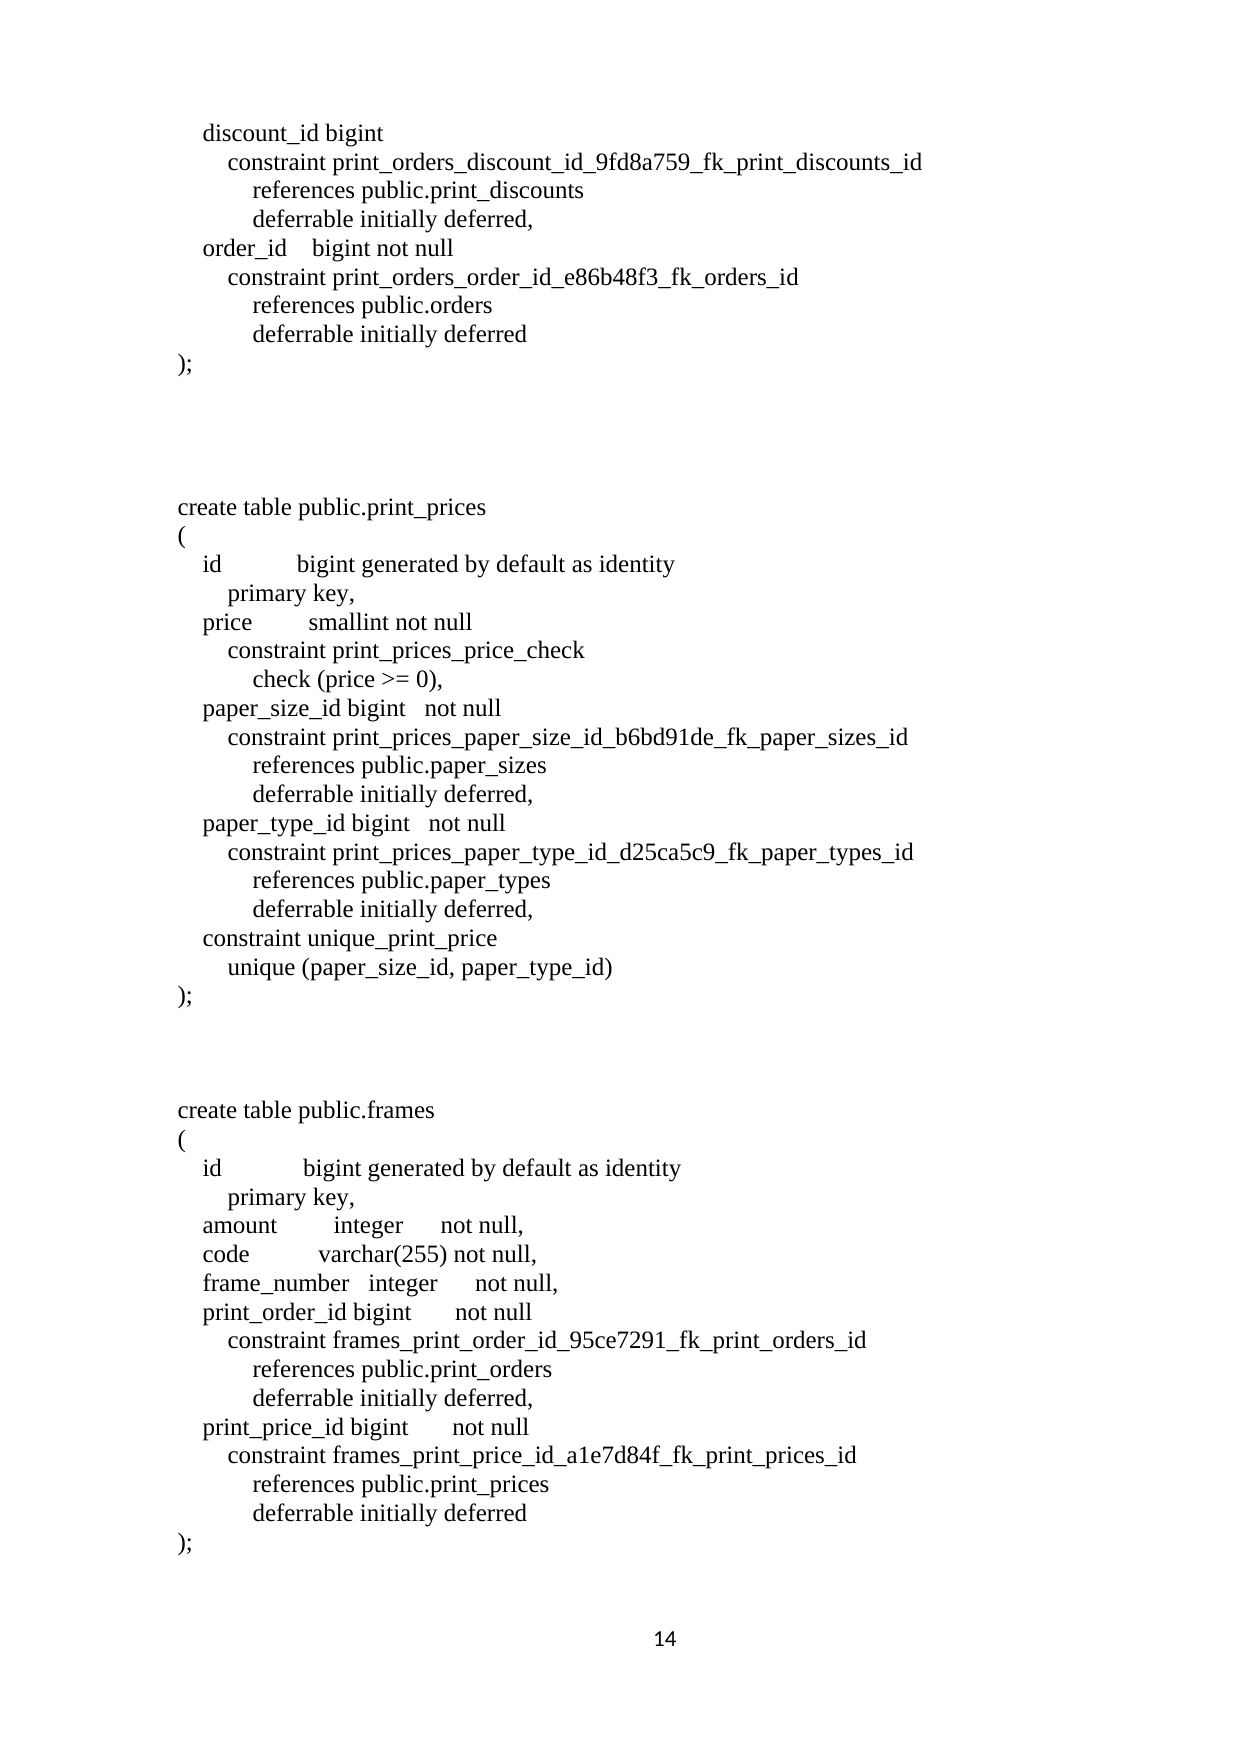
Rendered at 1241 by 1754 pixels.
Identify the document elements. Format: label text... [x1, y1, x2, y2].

text constraint print_prices_paper_size_id_b6bd91de_fk_paper_sizes_id [177, 722, 1152, 751]
text print_order_id bigint not null [177, 1297, 1152, 1326]
text deferrable initially deferred [177, 319, 1152, 348]
text references public.print_orders [177, 1354, 1152, 1383]
text ( [177, 521, 1152, 549]
text primary key, [177, 1182, 1152, 1211]
text paper_type_id bigint not null [177, 808, 1152, 837]
text order_id bigint not null [177, 233, 1152, 262]
text deferrable initially deferred [177, 1498, 1152, 1527]
text frame_number integer not null, [177, 1268, 1152, 1297]
text constraint print_prices_paper_type_id_d25ca5c9_fk_paper_types_id [177, 837, 1152, 866]
text code varchar(255) not null, [177, 1239, 1152, 1268]
text discount_id bigint [177, 118, 1152, 147]
text references public.orders [177, 291, 1152, 319]
text id bigint generated by default as identity [177, 549, 1152, 578]
text check (price >= 0), [177, 664, 1152, 693]
text constraint print_orders_order_id_e86b48f3_fk_orders_id [177, 262, 1152, 291]
text ); [177, 981, 1152, 1009]
text constraint print_prices_price_check [177, 636, 1152, 664]
text print_price_id bigint not null [177, 1412, 1152, 1441]
text paper_size_id bigint not null [177, 693, 1152, 722]
text references public.print_discounts [177, 176, 1152, 204]
text deferrable initially deferred, [177, 894, 1152, 923]
text ); [177, 348, 1152, 377]
text references public.paper_types [177, 866, 1152, 894]
text constraint frames_print_order_id_95ce7291_fk_print_orders_id [177, 1326, 1152, 1354]
text create table public.print_prices [177, 492, 1152, 521]
text amount integer not null, [177, 1211, 1152, 1239]
text deferrable initially deferred, [177, 204, 1152, 233]
text constraint unique_print_price [177, 923, 1152, 952]
text primary key, [177, 578, 1152, 607]
text deferrable initially deferred, [177, 779, 1152, 808]
text id bigint generated by default as identity [177, 1153, 1152, 1182]
text deferrable initially deferred, [177, 1383, 1152, 1412]
text ); [177, 1527, 1152, 1556]
text create table public.frames [177, 1096, 1152, 1124]
text constraint print_orders_discount_id_9fd8a759_fk_print_discounts_id [177, 147, 1152, 176]
text references public.paper_sizes [177, 751, 1152, 779]
text ( [177, 1124, 1152, 1153]
text references public.print_prices [177, 1469, 1152, 1498]
text price smallint not null [177, 607, 1152, 636]
text constraint frames_print_price_id_a1e7d84f_fk_print_prices_id [177, 1441, 1152, 1469]
text unique (paper_size_id, paper_type_id) [177, 952, 1152, 981]
